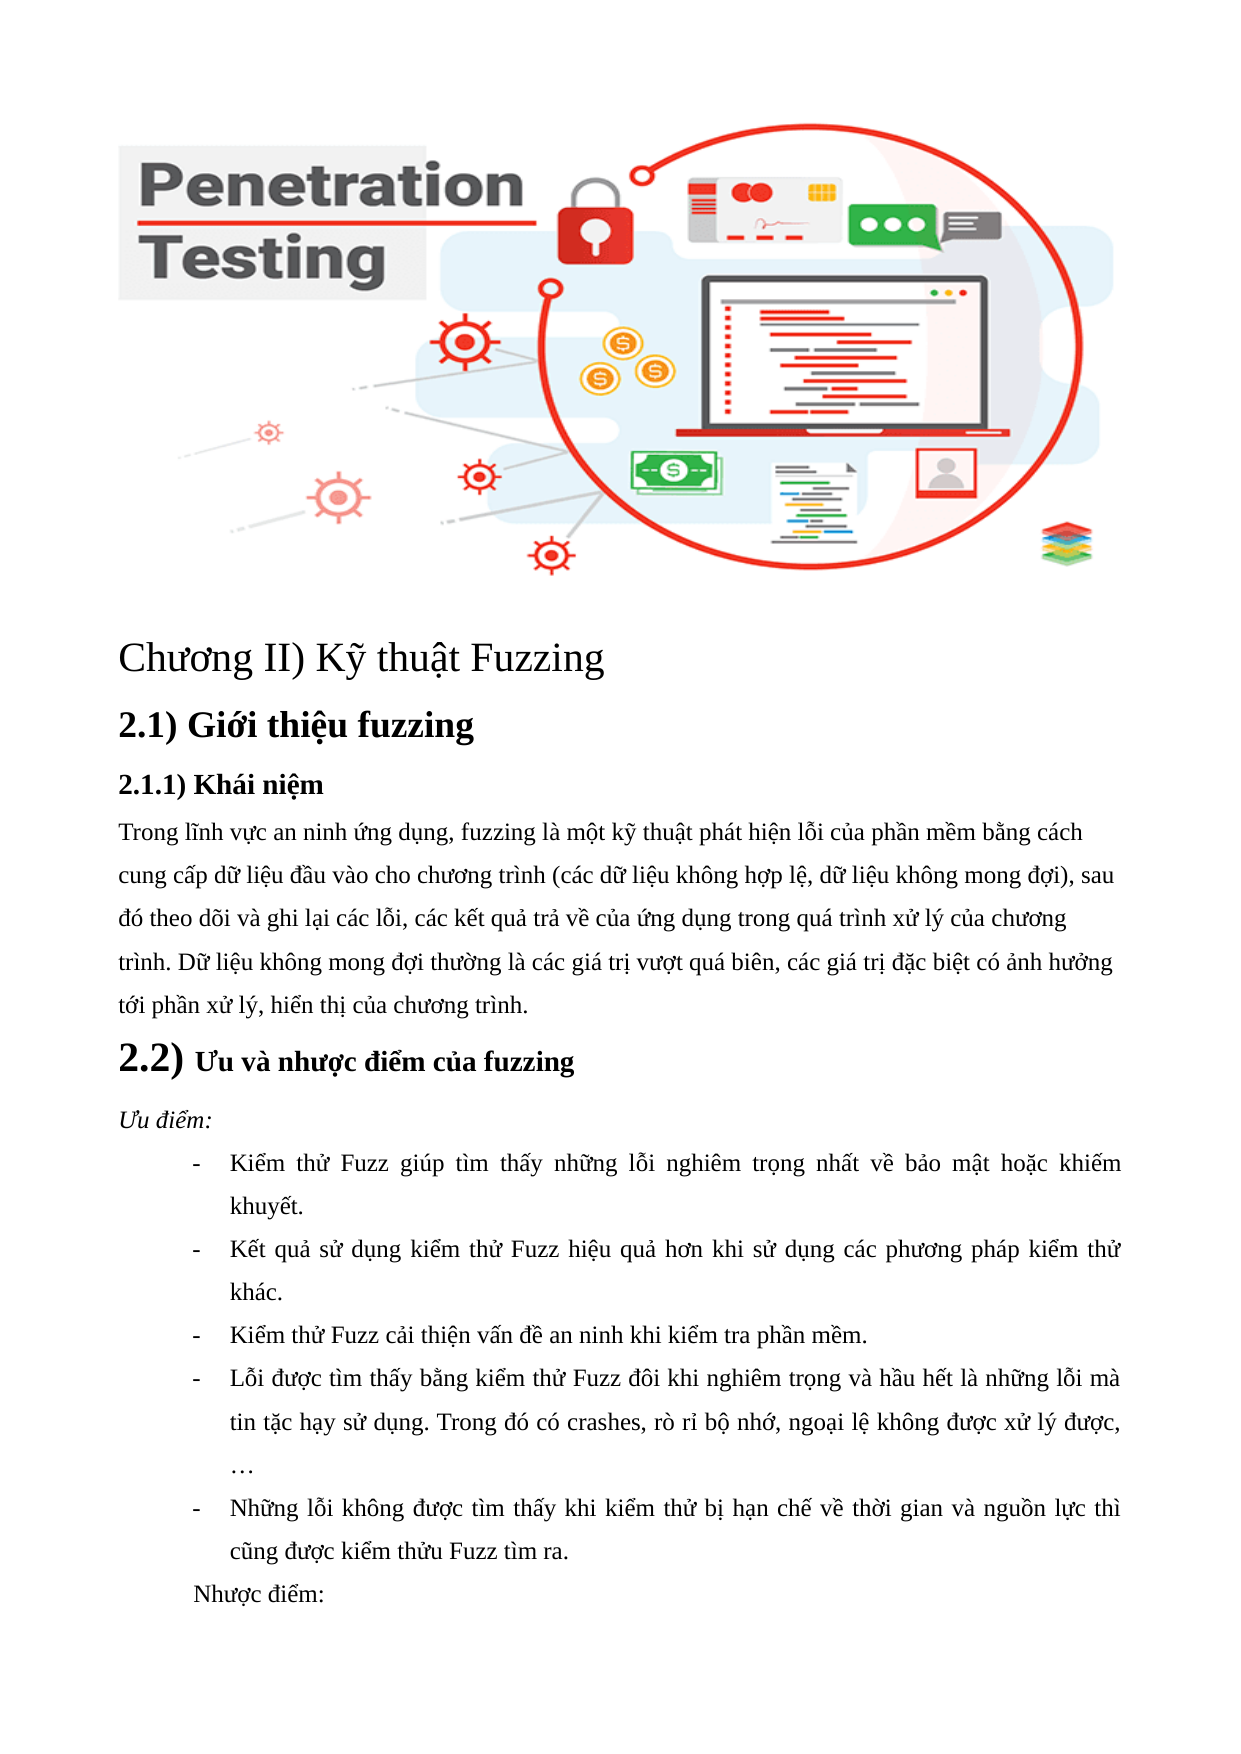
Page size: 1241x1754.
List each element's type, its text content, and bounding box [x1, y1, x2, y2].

list Lỗi được tìm thấy bằng kiểm thử Fuzz đôi khi nghiêm trọng và hầu hết là những lỗi mà tin tặc hạy sử dụng. Trong đó có crashes, rò rỉ bộ nhớ, ngoại lệ không được xử lý được, … [192, 1363, 1122, 1478]
text Nhược điểm: [193, 1579, 1122, 1608]
list Những lỗi không được tìm thấy khi kiểm thử bị hạn chế về thời gian và nguồn lực thì cũng được kiểm thửu Fuzz tìm ra. [192, 1493, 1122, 1565]
subtitle 2.2) Ưu và nhược điểm của fuzzing [118, 1033, 1122, 1081]
list Kiểm thử Fuzz cải thiện vấn đề an ninh khi kiểm tra phần mềm. [192, 1320, 1122, 1349]
list Kiểm thử Fuzz giúp tìm thấy những lỗi nghiêm trọng nhất về bảo mật hoặc khiếm khuyết. [192, 1148, 1122, 1220]
text Ưu điểm: [118, 1105, 1122, 1133]
subtitle 2.1) Giới thiệu fuzzing [118, 702, 1122, 745]
subtitle 2.1.1) Khái niệm [118, 767, 1122, 800]
text Trong lĩnh vực an ninh ứng dụng, fuzzing là một kỹ thuật phát hiện lỗi của phần mềm bằng cách cung cấp dữ liệu đầu vào cho chương trình (các dữ liệu không hợp lệ, dữ liệu không mong đợi), sau đó theo dõi và ghi lại các lỗi, các kết quả trả về của ứng dụng trong quá trình xử lý của chương trình. Dữ liệu không mong đợi thường là các giá trị vượt quá biên, các giá trị đặc biệt có ảnh hưởng tới phần xử lý, hiển thị của chương trình. [118, 817, 1122, 1018]
text Chương II) Kỹ thuật Fuzzing [118, 632, 1122, 680]
list Kết quả sử dụng kiểm thử Fuzz hiệu quả hơn khi sử dụng các phương pháp kiểm thử khác. [192, 1234, 1122, 1306]
